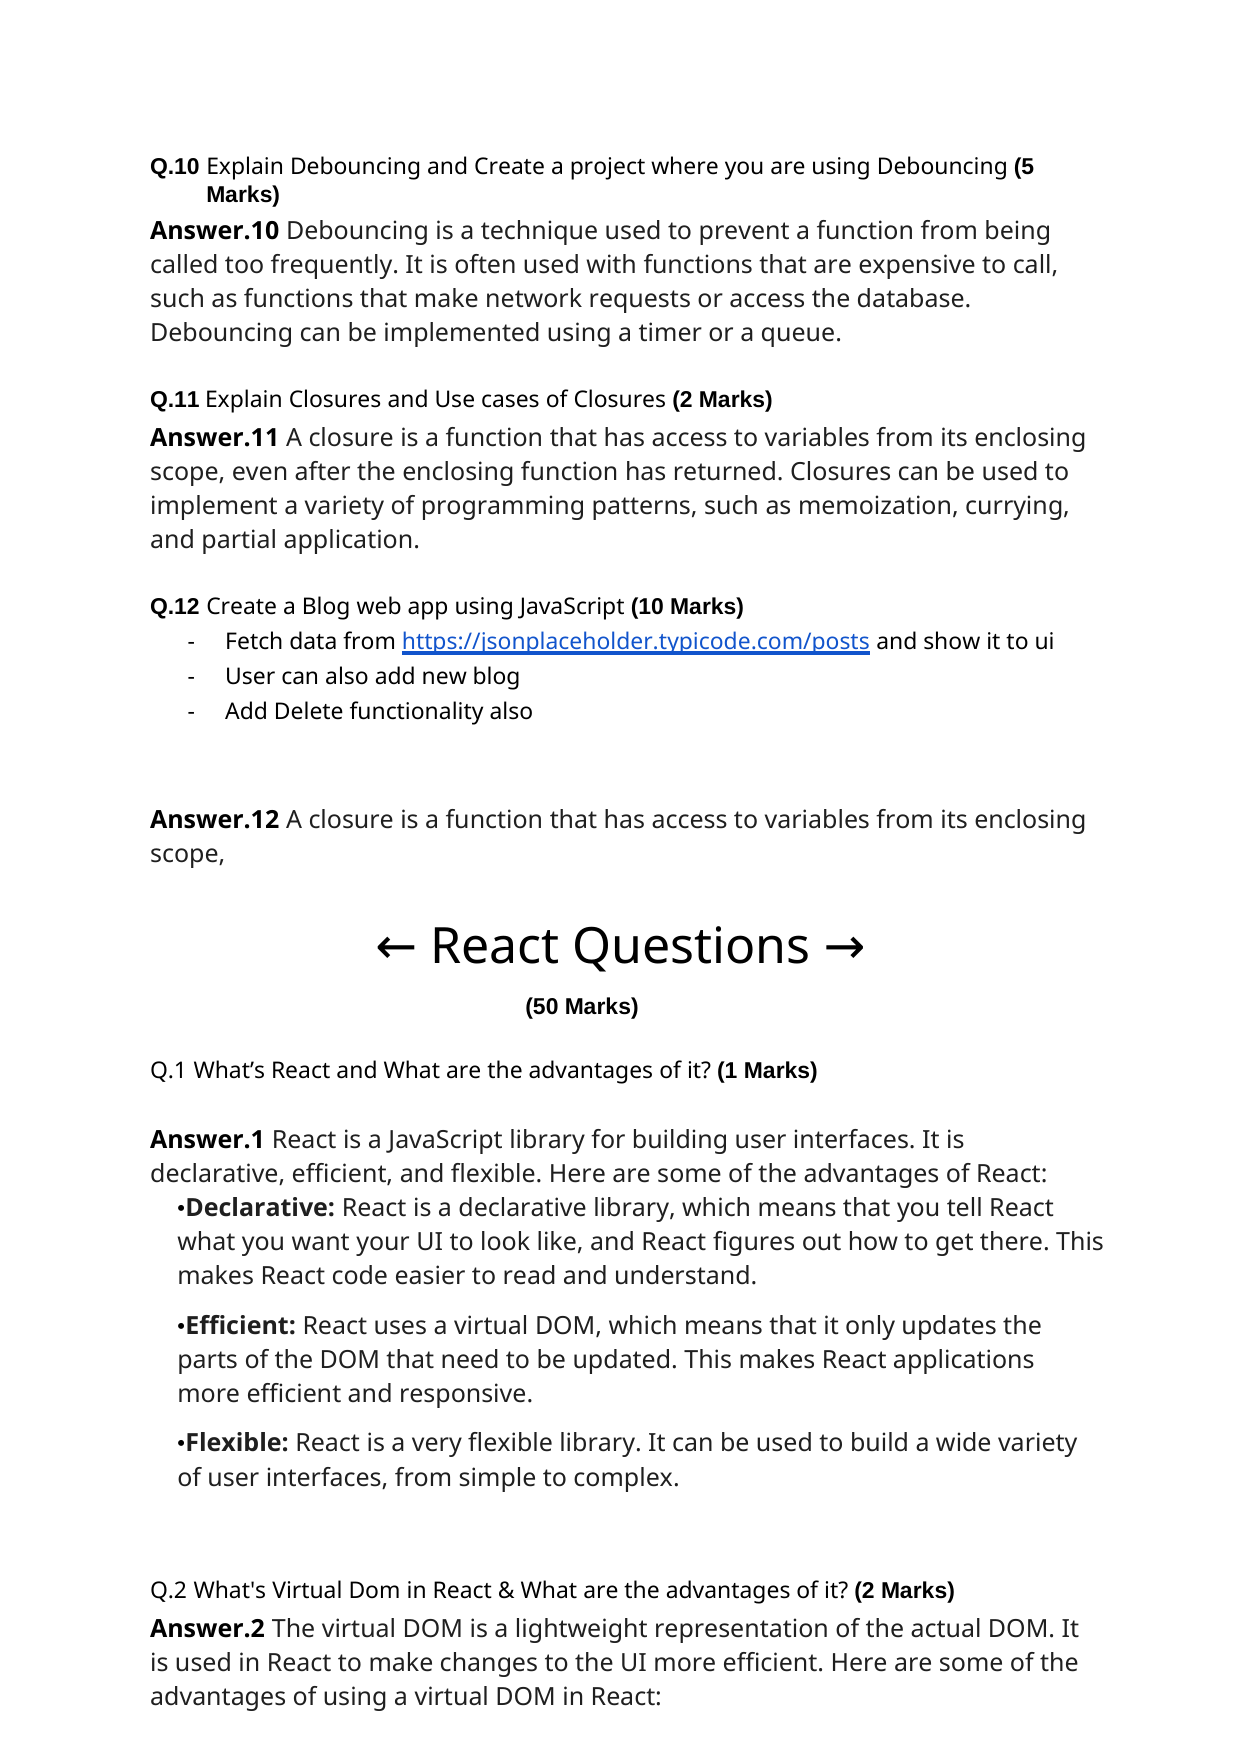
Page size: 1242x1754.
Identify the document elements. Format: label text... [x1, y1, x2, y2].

list Flexible: React is a very flexible library. It can be used to build a wide variety of user interfaces, from simple to complex. [139, 1425, 1104, 1493]
subtitle ← React Questions → [304, 910, 936, 978]
list Explain Debouncing and Create a project where you are using Debouncing (5 Marks) [150, 150, 1104, 208]
list User can also add new blog [187, 660, 1104, 691]
list Efficient: React uses a virtual DOM, which means that it only updates the parts of the DOM that need to be updated. This makes React applications more efficient and responsive. [139, 1307, 1104, 1409]
list Explain Closures and Use cases of Closures (2 Marks) [150, 383, 1104, 414]
text Answer.12 A closure is a function that has access to variables from its enclosing scope, [150, 802, 1104, 870]
list Create a Blog web app using JavaScript (10 Marks) [150, 589, 1104, 621]
list Declarative: React is a declarative library, which means that you tell React what you want your UI to look like, and React figures out how to get there. This makes React code easier to read and understand. [139, 1189, 1104, 1292]
list What's Virtual Dom in React & What are the advantages of it? (2 Marks) [150, 1574, 1104, 1606]
subtitle (50 Marks) [227, 993, 936, 1020]
list What’s React and What are the advantages of it? (1 Marks) [150, 1054, 1104, 1085]
text Answer.1 React is a JavaScript library for building user interfaces. It is declarative, efficient, and flexible. Here are some of the advantages of React: [150, 1121, 1104, 1189]
text Answer.10 Debouncing is a technique used to prevent a function from being called too frequently. It is often used with functions that are expensive to call, such as functions that make network requests or access the database. Debouncing can be implemented using a timer or a queue. [150, 212, 1104, 349]
list Fetch data from https://jsonplaceholder.typicode.com/posts and show it to ui [187, 625, 1104, 656]
text Answer.11 A closure is a function that has access to variables from its enclosing scope, even after the enclosing function has returned. Closures can be used to implement a variety of programming patterns, such as memoization, currying, and partial application. [150, 419, 1104, 555]
text Answer.2 The virtual DOM is a lightweight representation of the actual DOM. It is used in React to make changes to the UI more efficient. Here are some of the advantages of using a virtual DOM in React: [150, 1611, 1104, 1713]
list Add Delete functionality also [187, 695, 1104, 726]
